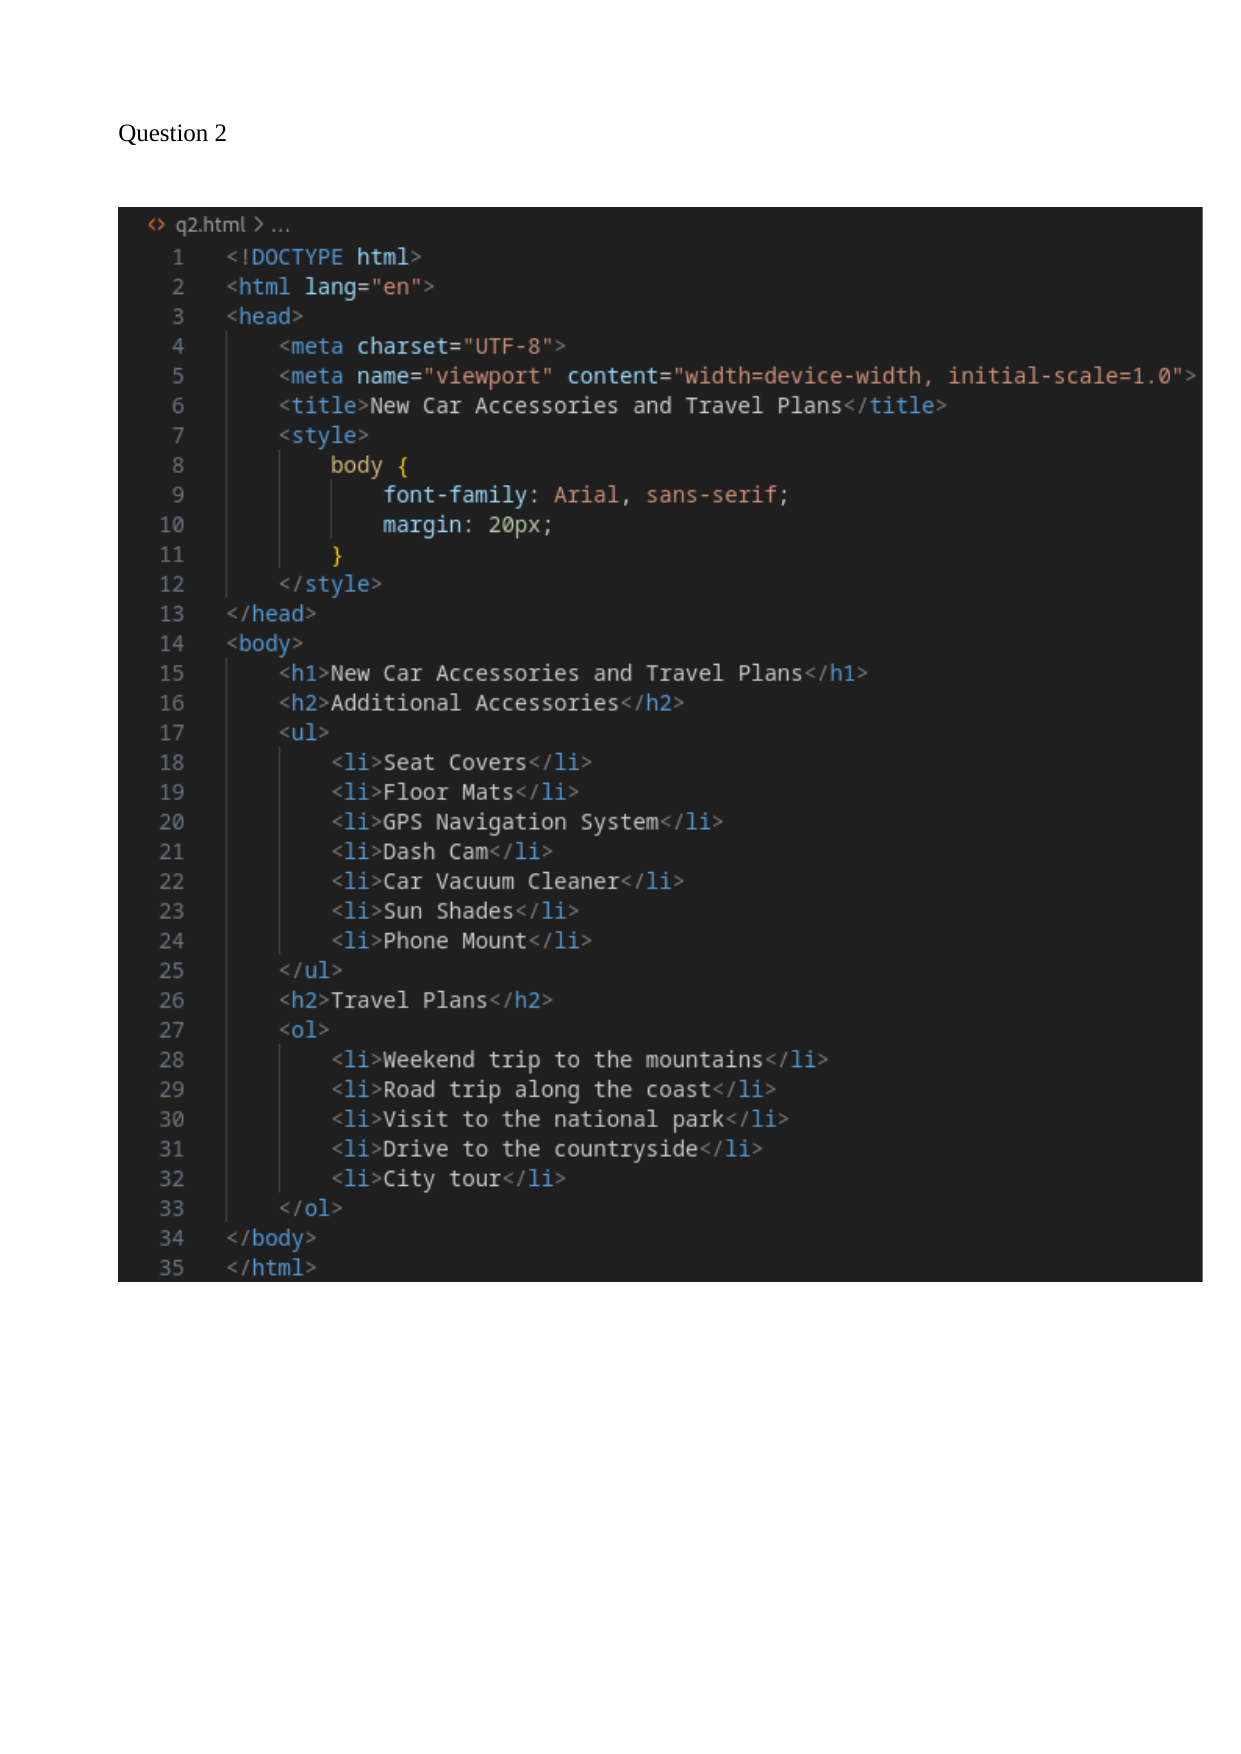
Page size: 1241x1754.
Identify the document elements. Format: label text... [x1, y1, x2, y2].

picture [118, 207, 1203, 1282]
text Question 2 [118, 118, 1122, 147]
